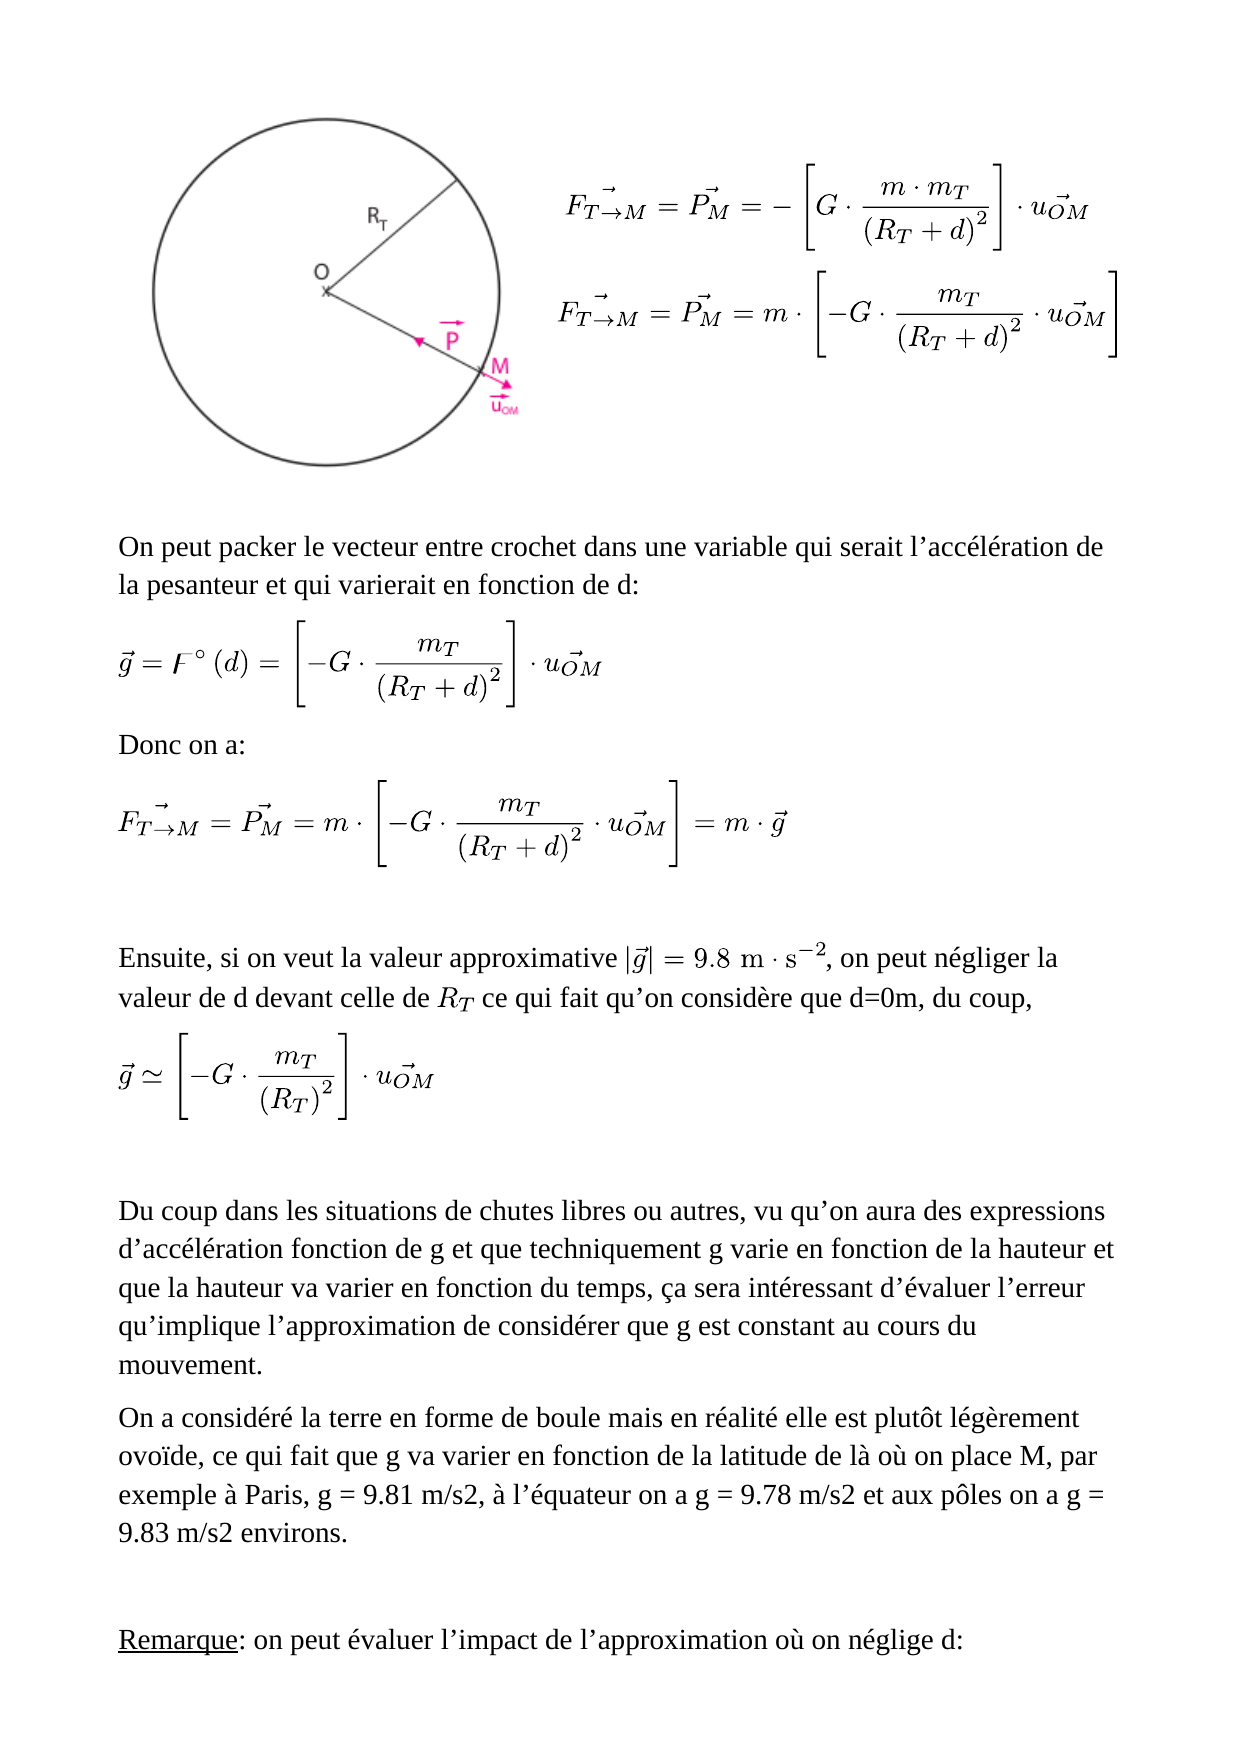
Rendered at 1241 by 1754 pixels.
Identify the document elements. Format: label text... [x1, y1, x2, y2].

text On peut packer le vecteur entre crochet dans une variable qui serait l’accélération de la pesanteur et qui varierait en fonction de d: [118, 529, 1122, 601]
text On a considéré la terre en forme de boule mais en réalité elle est plutôt légèrement ovoïde, ce qui fait que g va varier en fonction de la latitude de là où on place M, par exemple à Paris, g = 9.81 m/s2, à l’équateur on a g = 9.78 m/s2 et aux pôles on a g = 9.83 m/s2 environs. [118, 1400, 1122, 1549]
picture [143, 115, 535, 490]
text Ensuite, si on veut la valeur approximative , on peut négliger la valeur de d devant celle de ce qui fait qu’on considère que d=0m, du coup, [118, 940, 1122, 1013]
text Du coup dans les situations de chutes libres ou autres, vu qu’on aura des expressions d’accélération fonction de g et que techniquement g varie en fonction de la hauteur et que la hauteur va varier en fonction du temps, ça sera intéressant d’évaluer l’erreur qu’implique l’approximation de considérer que g est constant au cours du mouvement. [118, 1193, 1122, 1380]
text Remarque: on peut évaluer l’impact de l’approximation où on néglige d: [118, 1622, 1122, 1655]
text Donc on a: [118, 727, 1122, 761]
